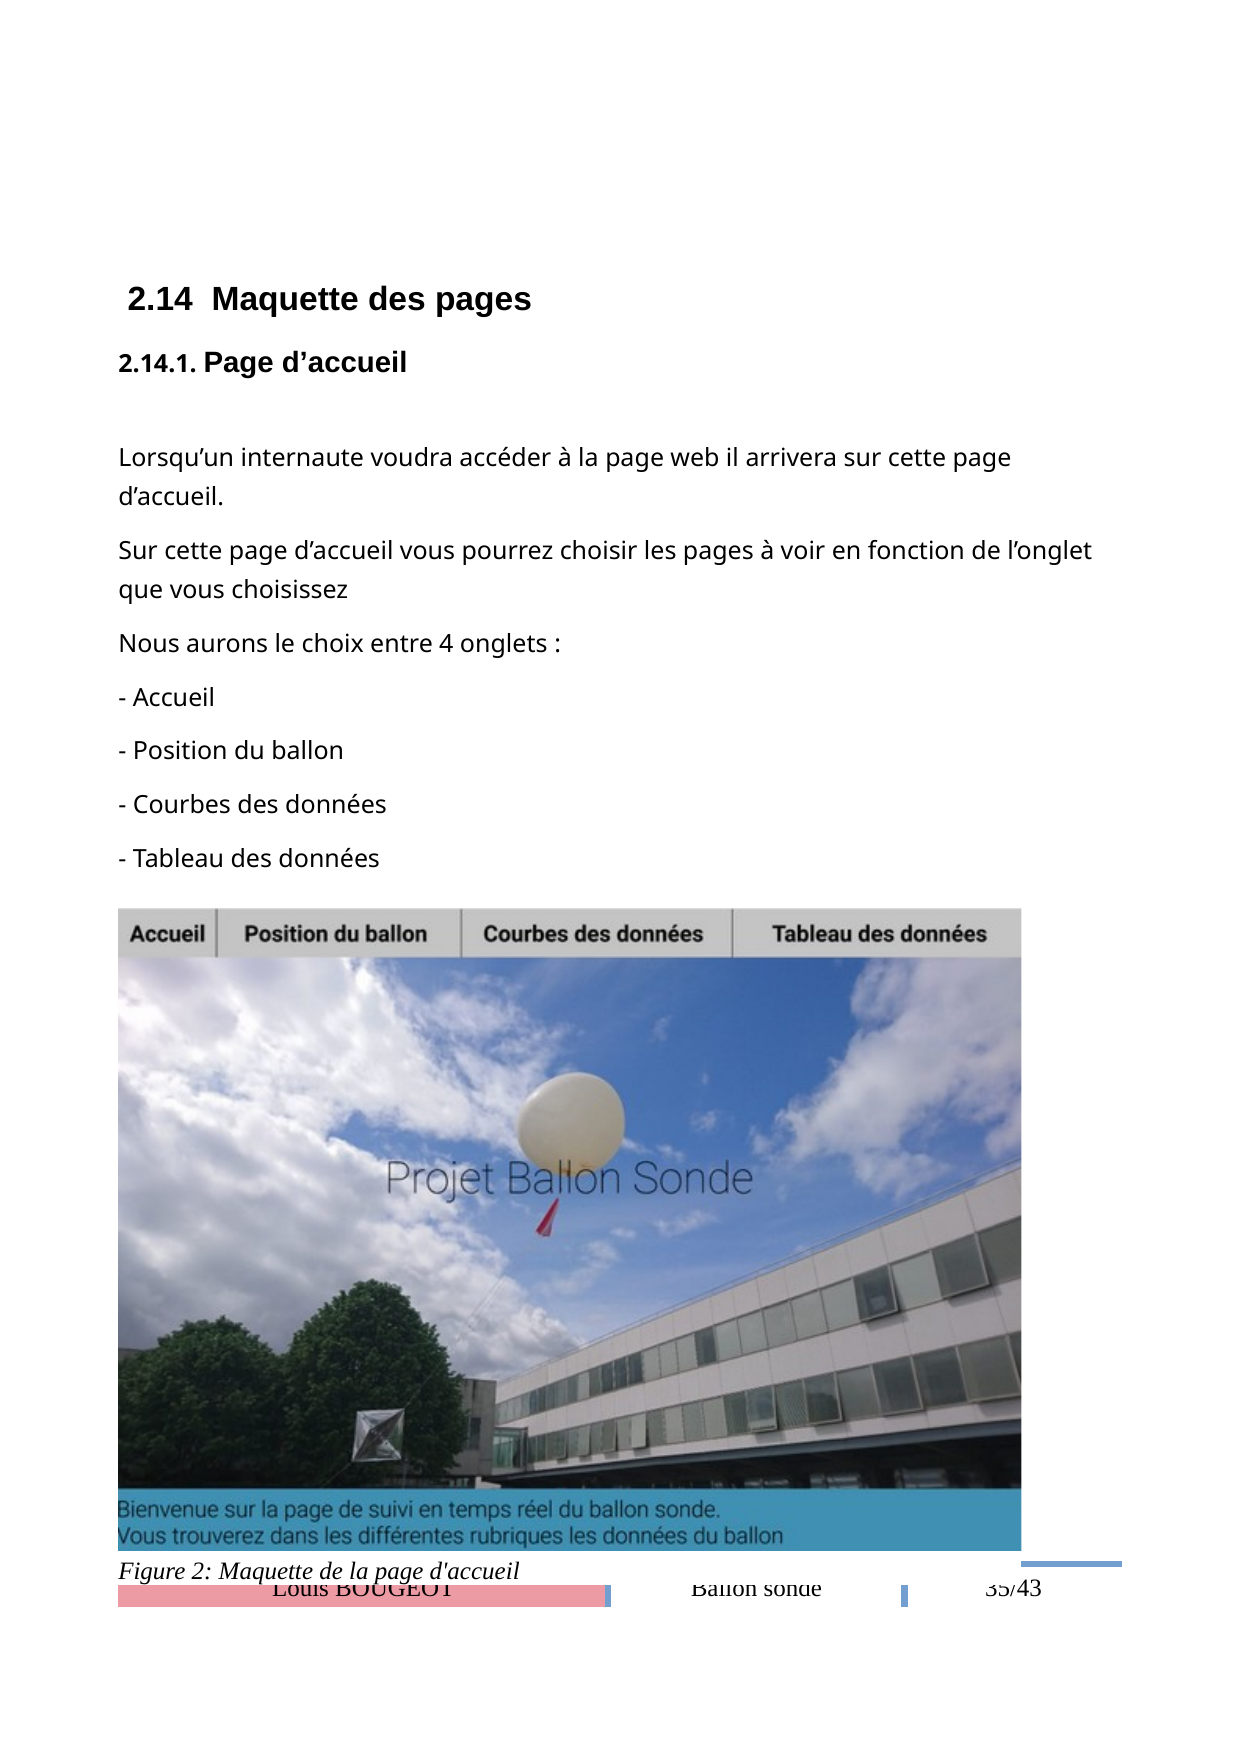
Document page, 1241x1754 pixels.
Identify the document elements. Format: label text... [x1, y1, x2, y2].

text - Courbes des données [118, 787, 1122, 821]
text - Tableau des données [118, 840, 1122, 874]
text - Position du ballon [118, 733, 1122, 767]
text Lorsqu’un internaute voudra accéder à la page web il arrivera sur cette page d’accueil. [118, 439, 1122, 513]
text Nous aurons le choix entre 4 onglets : [118, 625, 1122, 659]
picture [118, 908, 1022, 1551]
text Sur cette page d’accueil vous pourrez choisir les pages à voir en fonction de l’onglet que vous choisissez [118, 532, 1122, 606]
subtitle Maquette des pages [118, 279, 1122, 318]
text Figure 2: Maquette de la page d'accueil [118, 1551, 1021, 1585]
subtitle Page d’accueil [118, 345, 1122, 379]
text - Accueil [118, 679, 1122, 713]
